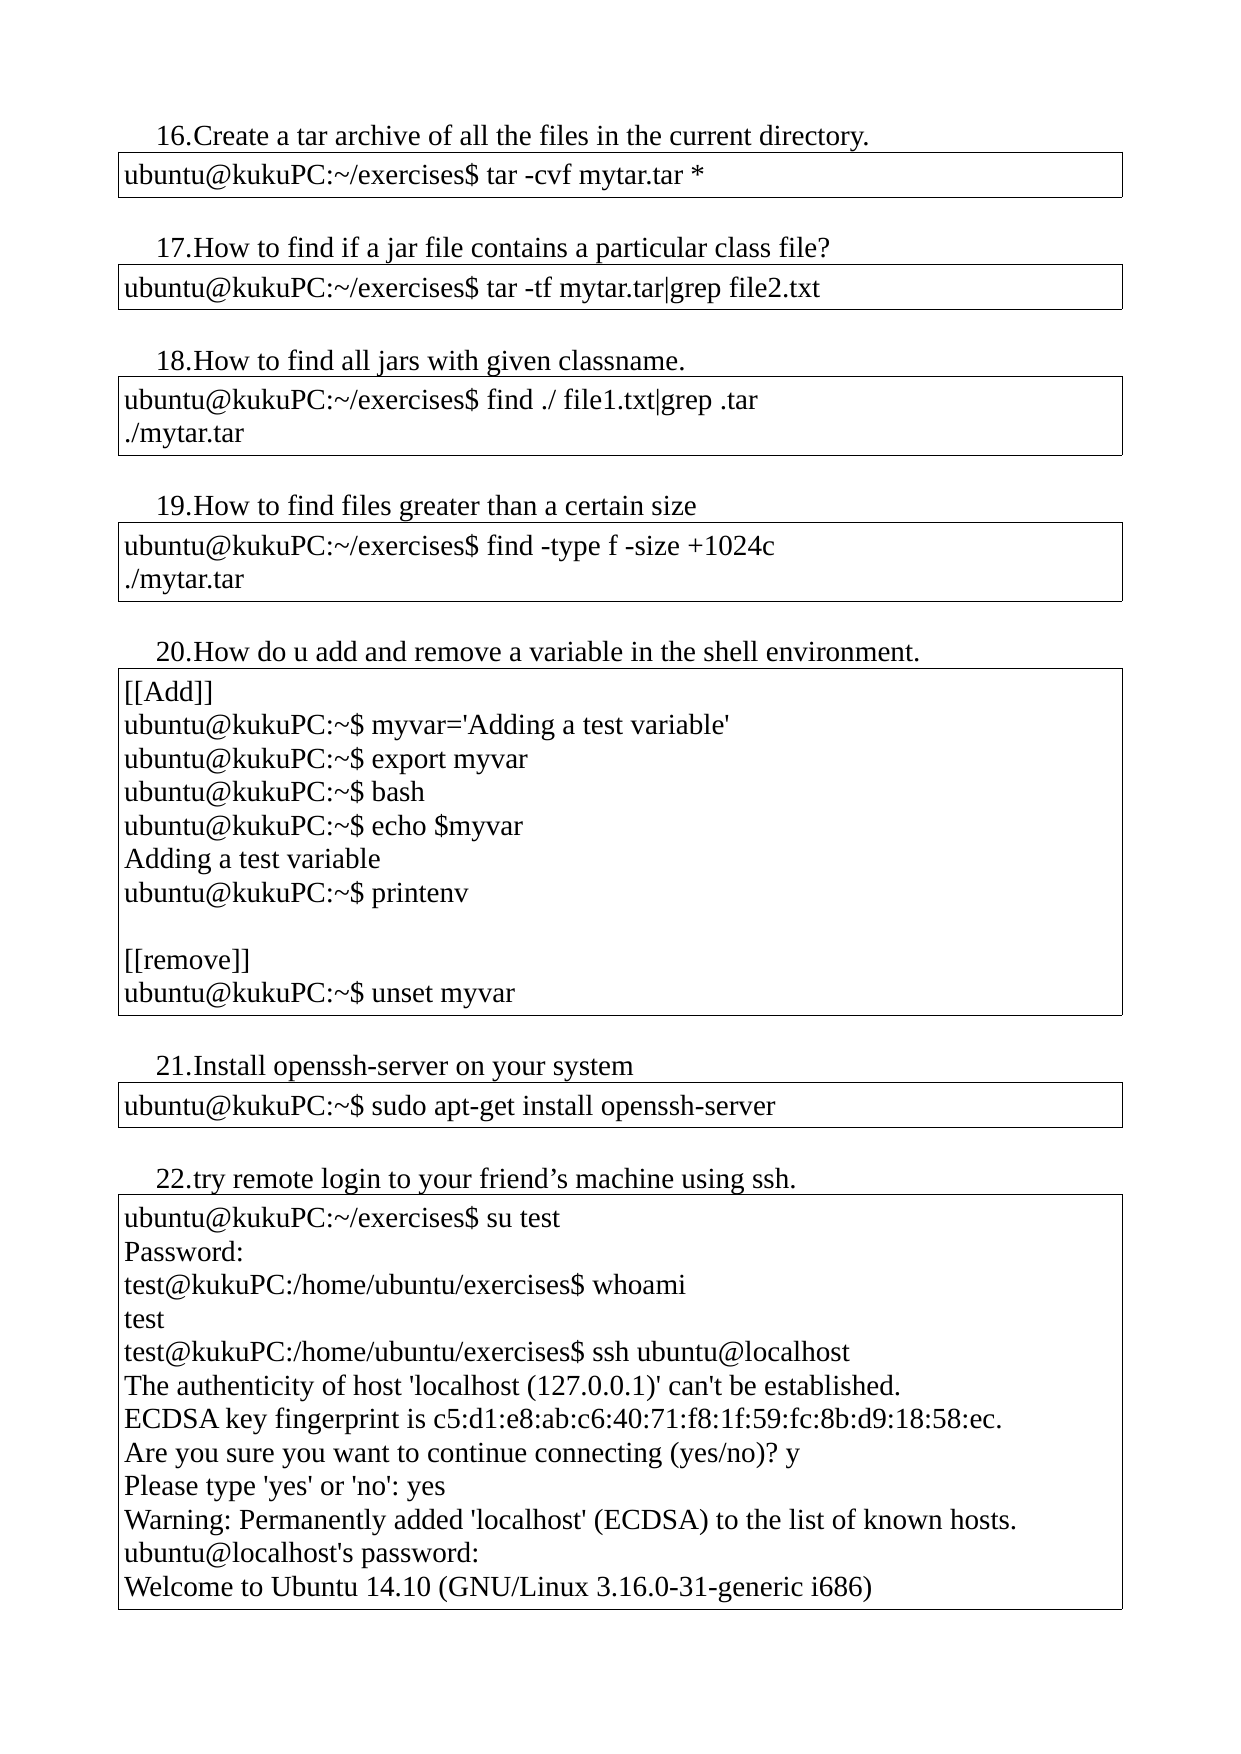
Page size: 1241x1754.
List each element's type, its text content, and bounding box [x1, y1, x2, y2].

list Create a tar archive of all the files in the current directory. [156, 118, 1122, 152]
table_header ubuntu@kukuPC:~/exercises$ su test Password: test@kukuPC:/home/ubuntu/exercises$ whoami test test@kukuPC:/home/ubuntu/exercises$ ssh ubuntu@localhost The authenticity of host 'localhost (127.0.0.1)' can't be established. ECDSA key fingerprint is c5:d1:e8:ab:c6:40:71:f8:1f:59:fc:8b:d9:18:58:ec. Are you sure you want to continue connecting (yes/no)? y Please type 'yes' or 'no': yes Warning: Permanently added 'localhost' (ECDSA) to the list of known hosts. ubuntu@localhost's password: Welcome to Ubuntu 14.10 (GNU/Linux 3.16.0-31-generic i686) [119, 1195, 1122, 1608]
table_header ubuntu@kukuPC:~/exercises$ tar -cvf mytar.tar * [119, 153, 1122, 197]
list try remote login to your friend’s machine using ssh. [156, 1161, 1122, 1194]
table_header ubuntu@kukuPC:~/exercises$ find -type f -size +1024c ./mytar.tar [119, 523, 1122, 601]
list How to find if a jar file contains a particular class file? [156, 230, 1122, 264]
table_header ubuntu@kukuPC:~/exercises$ tar -tf mytar.tar|grep file2.txt [119, 265, 1122, 309]
table_header [[Add]] ubuntu@kukuPC:~$ myvar='Adding a test variable' ubuntu@kukuPC:~$ export myvar ubuntu@kukuPC:~$ bash ubuntu@kukuPC:~$ echo $myvar Adding a test variable ubuntu@kukuPC:~$ printenv [[remove]] ubuntu@kukuPC:~$ unset myvar [119, 669, 1122, 1015]
list How to find all jars with given classname. [156, 343, 1122, 376]
table_header ubuntu@kukuPC:~$ sudo apt-get install openssh-server [119, 1083, 1122, 1127]
list How to find files greater than a certain size [156, 488, 1122, 522]
table_header ubuntu@kukuPC:~/exercises$ find ./ file1.txt|grep .tar ./mytar.tar [119, 377, 1122, 455]
list Install openssh-server on your system [156, 1048, 1122, 1082]
list How do u add and remove a variable in the shell environment. [156, 634, 1122, 668]
